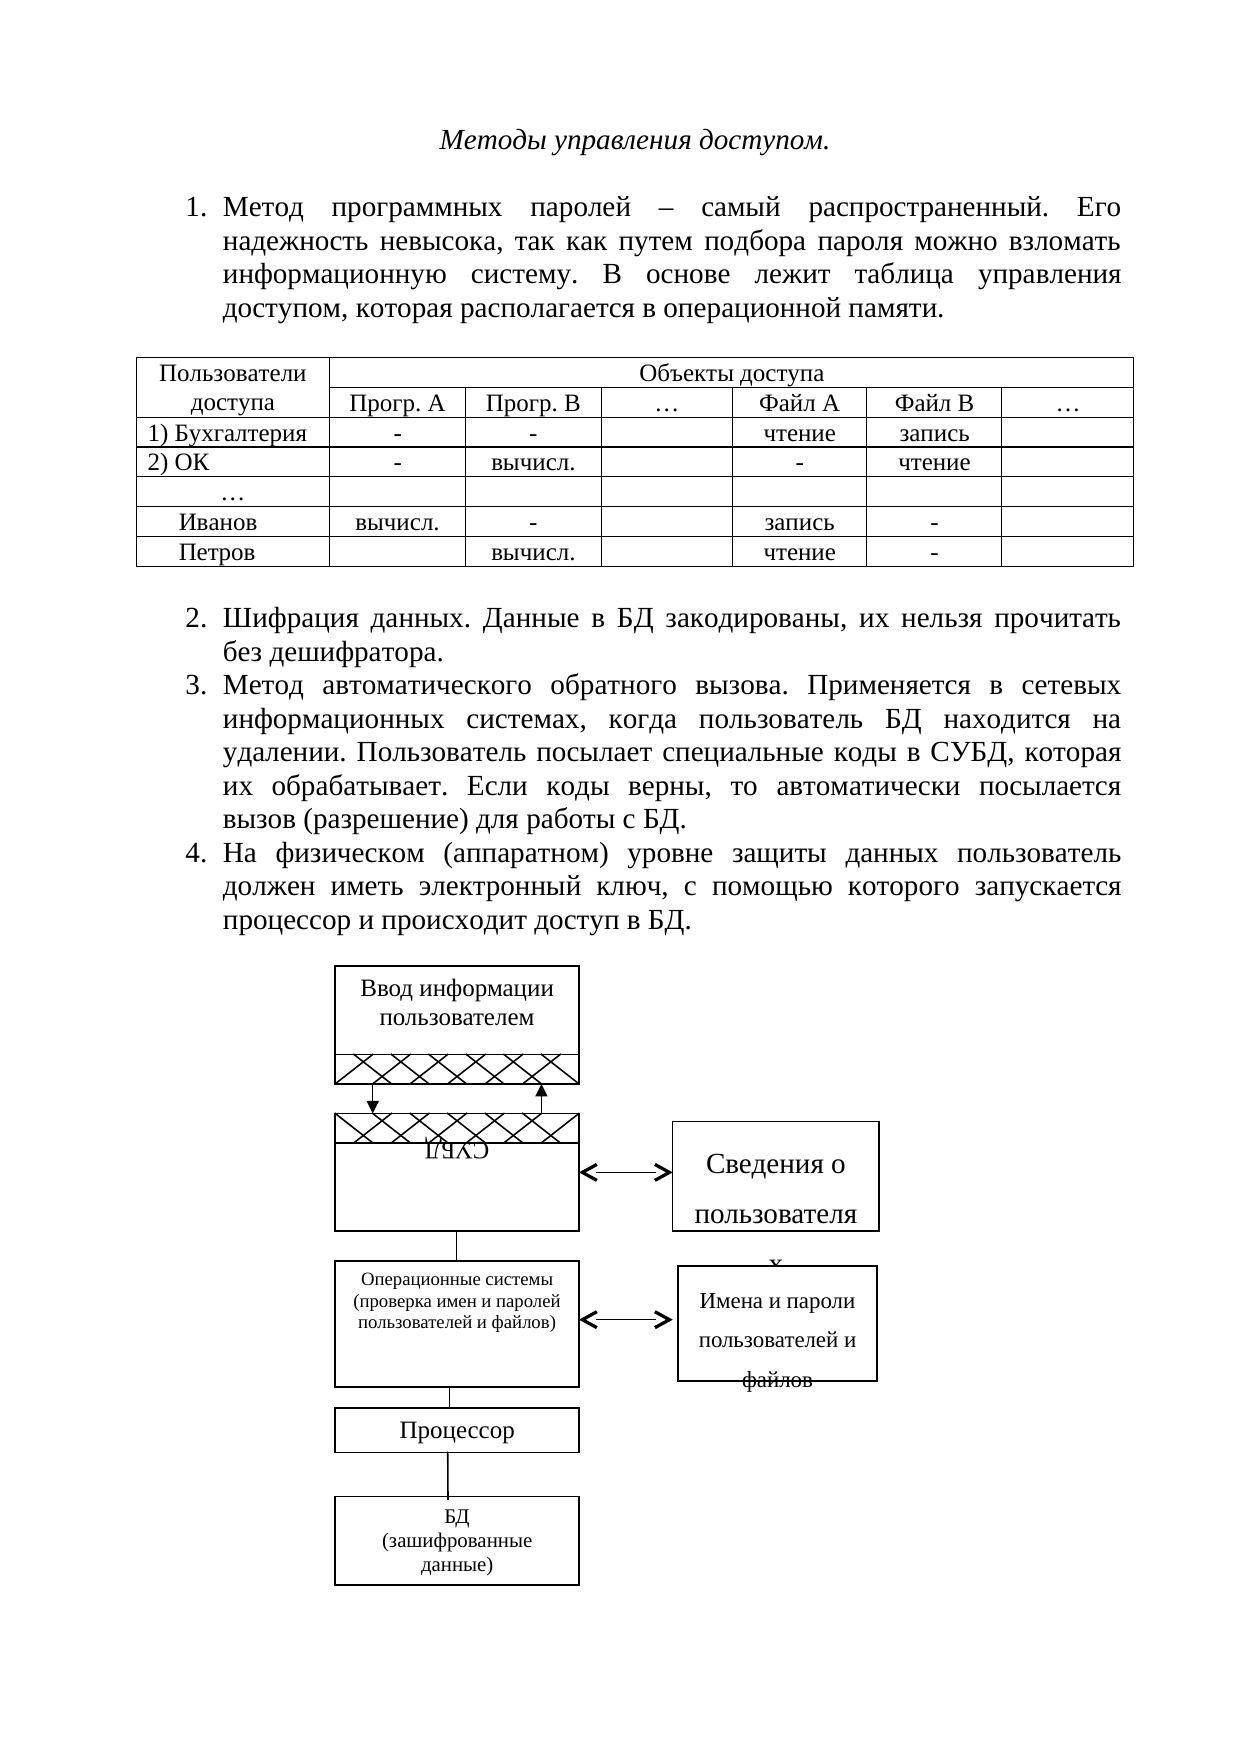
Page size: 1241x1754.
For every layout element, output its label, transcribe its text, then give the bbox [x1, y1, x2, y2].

table_header Объекты доступа [330, 358, 1133, 387]
table_cell [602, 448, 732, 476]
table_header Пользователи доступа [137, 358, 329, 417]
table_cell - [733, 448, 866, 476]
table_cell чтение [733, 537, 866, 566]
list Метод программных паролей – самый распространенный. Его надежность невысока, так как путем подбора пароля можно взломать информационную систему. В основе лежит таблица управления доступом, которая располагается в операционной памяти. [185, 189, 1122, 323]
table_cell [1002, 507, 1133, 536]
table_cell - [466, 507, 601, 536]
table_cell [1002, 477, 1133, 506]
table_cell запись [733, 507, 866, 536]
table_cell вычисл. [466, 537, 601, 566]
table_cell [867, 477, 1001, 506]
table_cell [330, 477, 465, 506]
table_cell … [1002, 388, 1133, 417]
table_cell [466, 477, 601, 506]
list Метод автоматического обратного вызова. Применяется в сетевых информационных системах, когда пользователь БД находится на удалении. Пользователь посылает специальные коды в СУБД, которая их обрабатывает. Если коды верны, то автоматически посылается вызов (разрешение) для работы с БД. [185, 667, 1122, 835]
table_cell Иванов [137, 507, 329, 536]
table_cell [602, 418, 732, 446]
table_cell чтение [867, 448, 1001, 476]
table_cell запись [867, 418, 1001, 446]
table_cell Прогр. А [330, 388, 465, 417]
table_cell 2) ОК [137, 448, 329, 476]
table_cell вычисл. [330, 507, 465, 536]
table_cell [602, 507, 732, 536]
table_cell - [330, 448, 465, 476]
table_cell [602, 477, 732, 506]
table_cell - [867, 507, 1001, 536]
list Шифрация данных. Данные в БД закодированы, их нельзя прочитать без дешифратора. [185, 600, 1122, 667]
table_cell [1002, 448, 1133, 476]
table_cell [1002, 537, 1133, 566]
table_cell чтение [733, 418, 866, 446]
list На физическом (аппаратном) уровне защиты данных пользователь должен иметь электронный ключ, с помощью которого запускается процессор и происходит доступ в БД. [185, 835, 1122, 936]
table_cell Файл А [733, 388, 866, 417]
table_cell … [602, 388, 732, 417]
table_cell 1) Бухгалтерия [137, 418, 329, 446]
table_cell [330, 537, 465, 566]
table_cell Файл В [867, 388, 1001, 417]
text Методы управления доступом. [148, 122, 1122, 156]
table_cell [733, 477, 866, 506]
table_cell Петров [137, 537, 329, 566]
table_cell вычисл. [466, 448, 601, 476]
table_cell … [137, 477, 329, 506]
table_cell [1002, 418, 1133, 446]
table_cell [602, 537, 732, 566]
table_cell - [867, 537, 1001, 566]
table_cell - [330, 418, 465, 446]
table_cell Прогр. В [466, 388, 601, 417]
table_cell - [466, 418, 601, 446]
